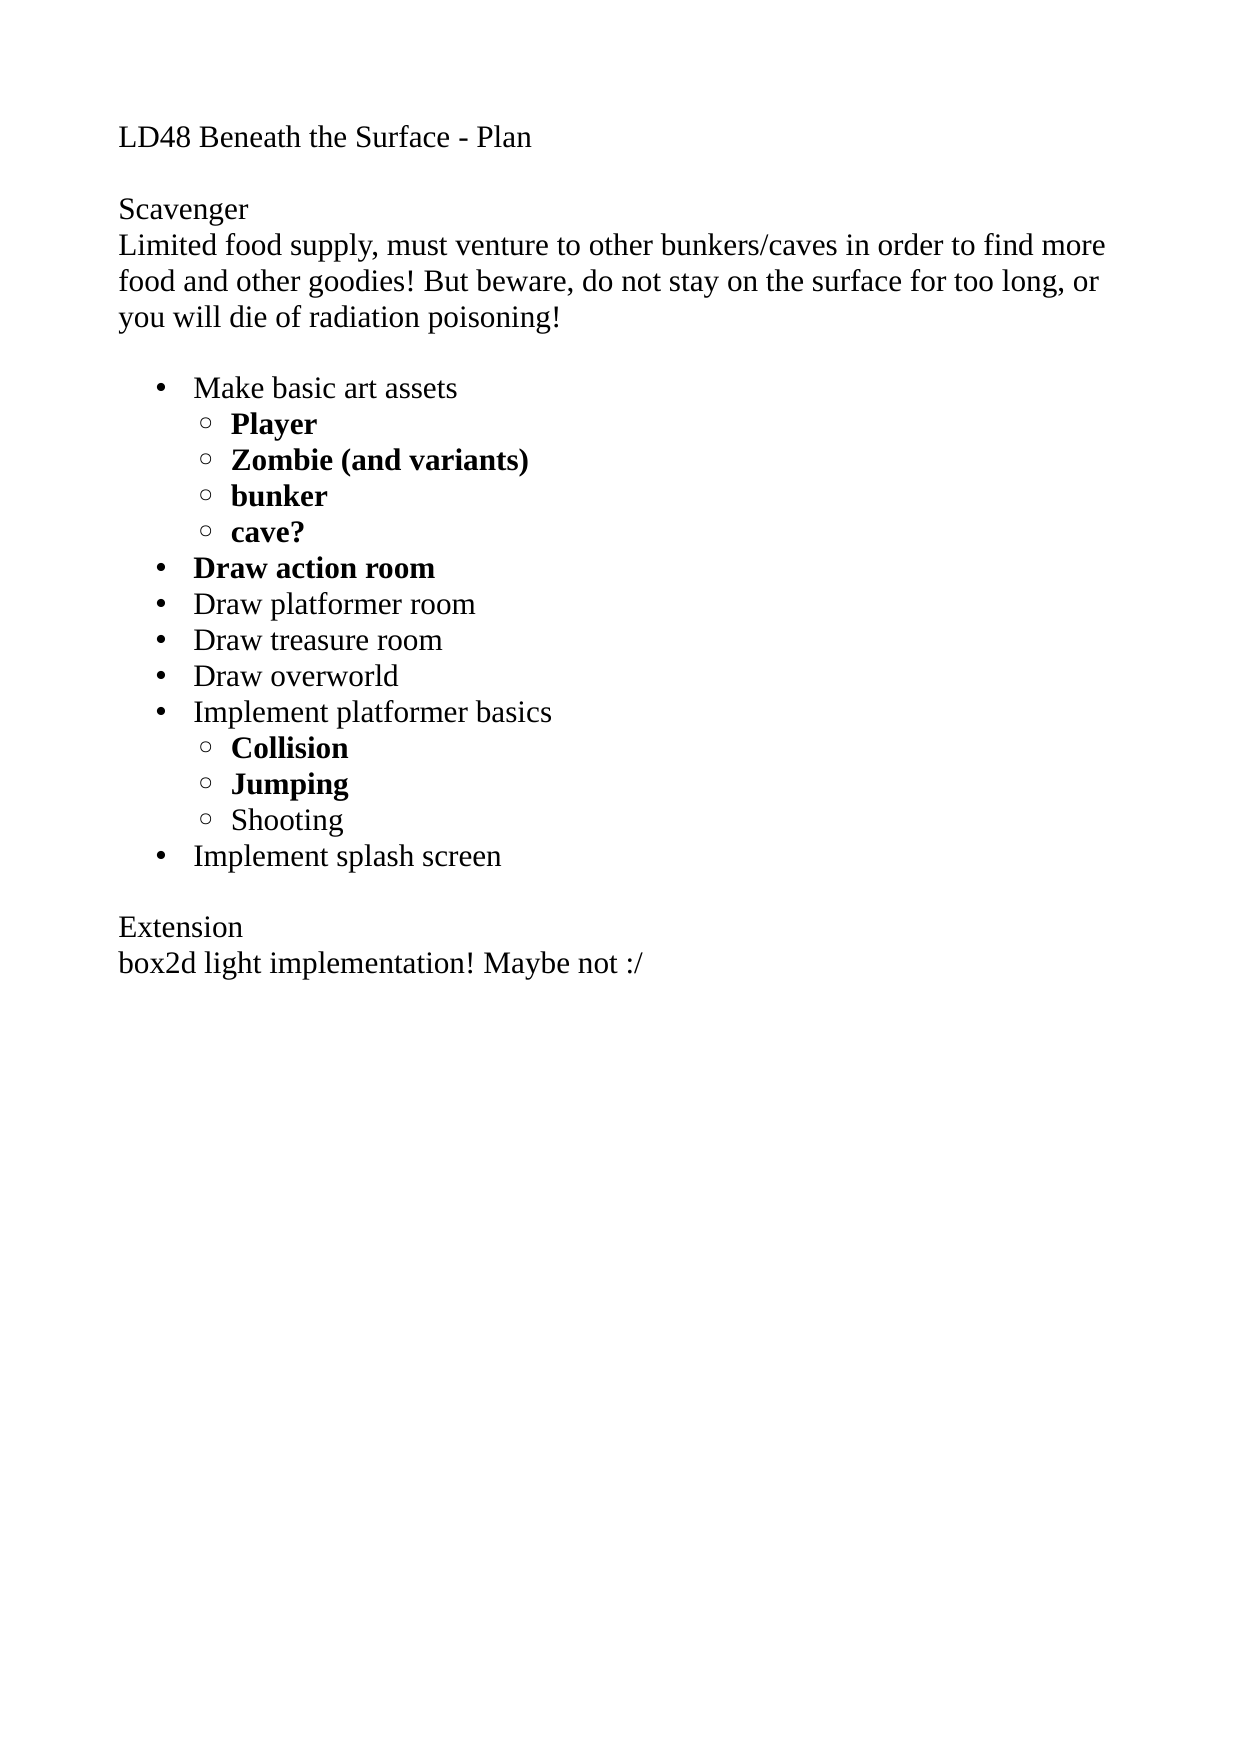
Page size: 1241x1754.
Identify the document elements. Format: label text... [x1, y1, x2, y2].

text Extension [118, 909, 1122, 945]
list Draw overworld [156, 657, 1122, 693]
list Draw treasure room [156, 621, 1122, 657]
list Implement platformer basics [156, 693, 1122, 729]
list Shooting [193, 801, 1122, 837]
text Scavenger [118, 190, 1122, 226]
list Player [193, 406, 1122, 442]
list Implement splash screen [156, 837, 1122, 873]
list Make basic art assets [156, 370, 1122, 406]
text LD48 Beneath the Surface - Plan [118, 118, 1122, 154]
list cave? [193, 513, 1122, 549]
list Zombie (and variants) [193, 442, 1122, 477]
list Collision [193, 729, 1122, 765]
list Draw action room [156, 549, 1122, 585]
text Limited food supply, must venture to other bunkers/caves in order to find more food and other goodies! But beware, do not stay on the surface for too long, or you will die of radiation poisoning! [118, 226, 1122, 334]
list Jumping [193, 765, 1122, 801]
list Draw platformer room [156, 585, 1122, 621]
text box2d light implementation! Maybe not :/ [118, 945, 1122, 981]
list bunker [193, 477, 1122, 513]
